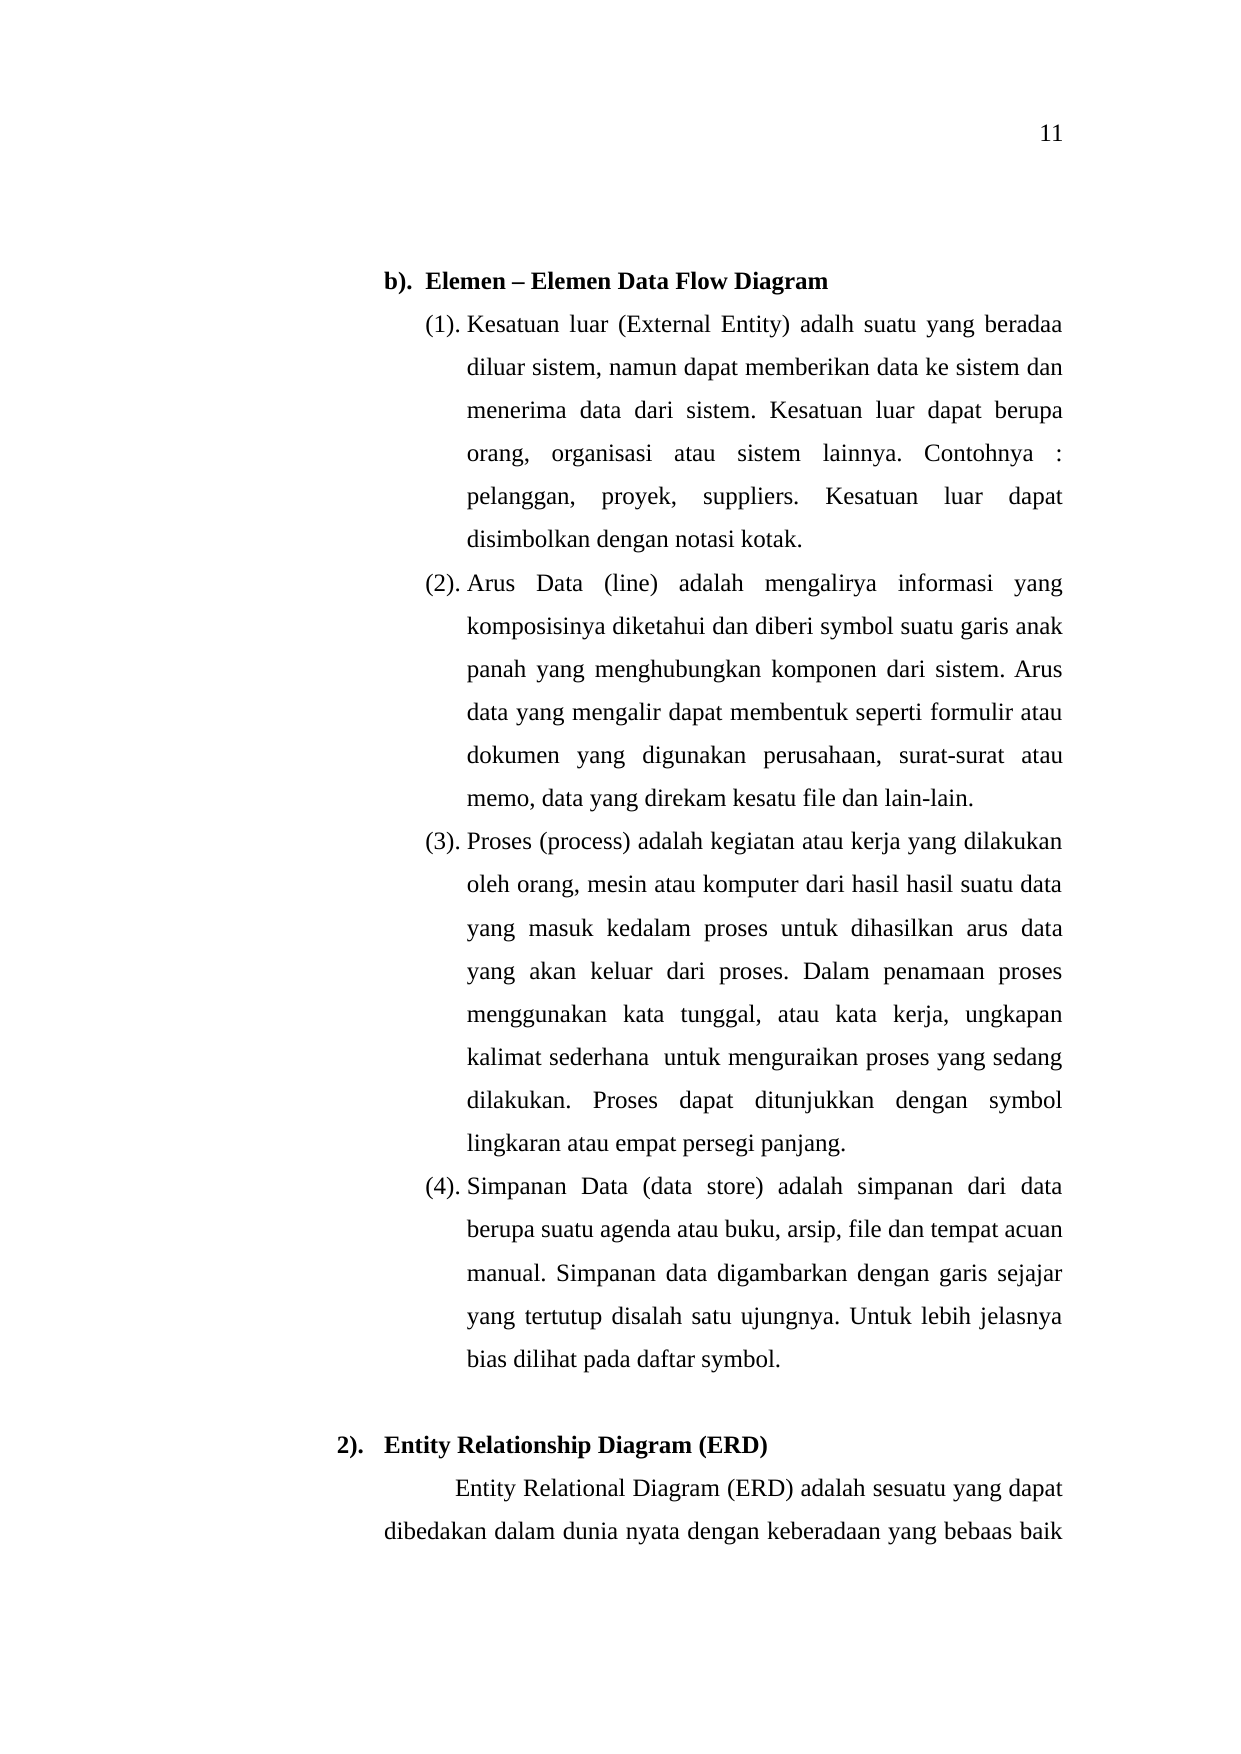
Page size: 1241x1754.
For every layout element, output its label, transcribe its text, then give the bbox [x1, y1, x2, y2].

list Entity Relationship Diagram (ERD) [337, 1430, 1063, 1459]
list Elemen – Elemen Data Flow Diagram [384, 266, 1063, 294]
list Proses (process) adalah kegiatan atau kerja yang dilakukan oleh orang, mesin atau komputer dari hasil hasil suatu data yang masuk kedalam proses untuk dihasilkan arus data yang akan keluar dari proses. Dalam penamaan proses menggunakan kata tunggal, atau kata kerja, ungkapan kalimat sederhana untuk menguraikan proses yang sedang dilakukan. Proses dapat ditunjukkan dengan symbol lingkaran atau empat persegi panjang. [425, 826, 1063, 1157]
list Kesatuan luar (External Entity) adalh suatu yang beradaa diluar sistem, namun dapat memberikan data ke sistem dan menerima data dari sistem. Kesatuan luar dapat berupa orang, organisasi atau sistem lainnya. Contohnya : pelanggan, proyek, suppliers. Kesatuan luar dapat disimbolkan dengan notasi kotak. [425, 309, 1063, 553]
text Entity Relational Diagram (ERD) adalah sesuatu yang dapat dibedakan dalam dunia nyata dengan keberadaan yang bebaas baik [384, 1473, 1063, 1545]
list Arus Data (line) adalah mengalirya informasi yang komposisinya diketahui dan diberi symbol suatu garis anak panah yang menghubungkan komponen dari sistem. Arus data yang mengalir dapat membentuk seperti formulir atau dokumen yang digunakan perusahaan, surat-surat atau memo, data yang direkam kesatu file dan lain-lain. [425, 568, 1063, 812]
list Simpanan Data (data store) adalah simpanan dari data berupa suatu agenda atau buku, arsip, file dan tempat acuan manual. Simpanan data digambarkan dengan garis sejajar yang tertutup disalah satu ujungnya. Untuk lebih jelasnya bias dilihat pada daftar symbol. [425, 1171, 1063, 1373]
